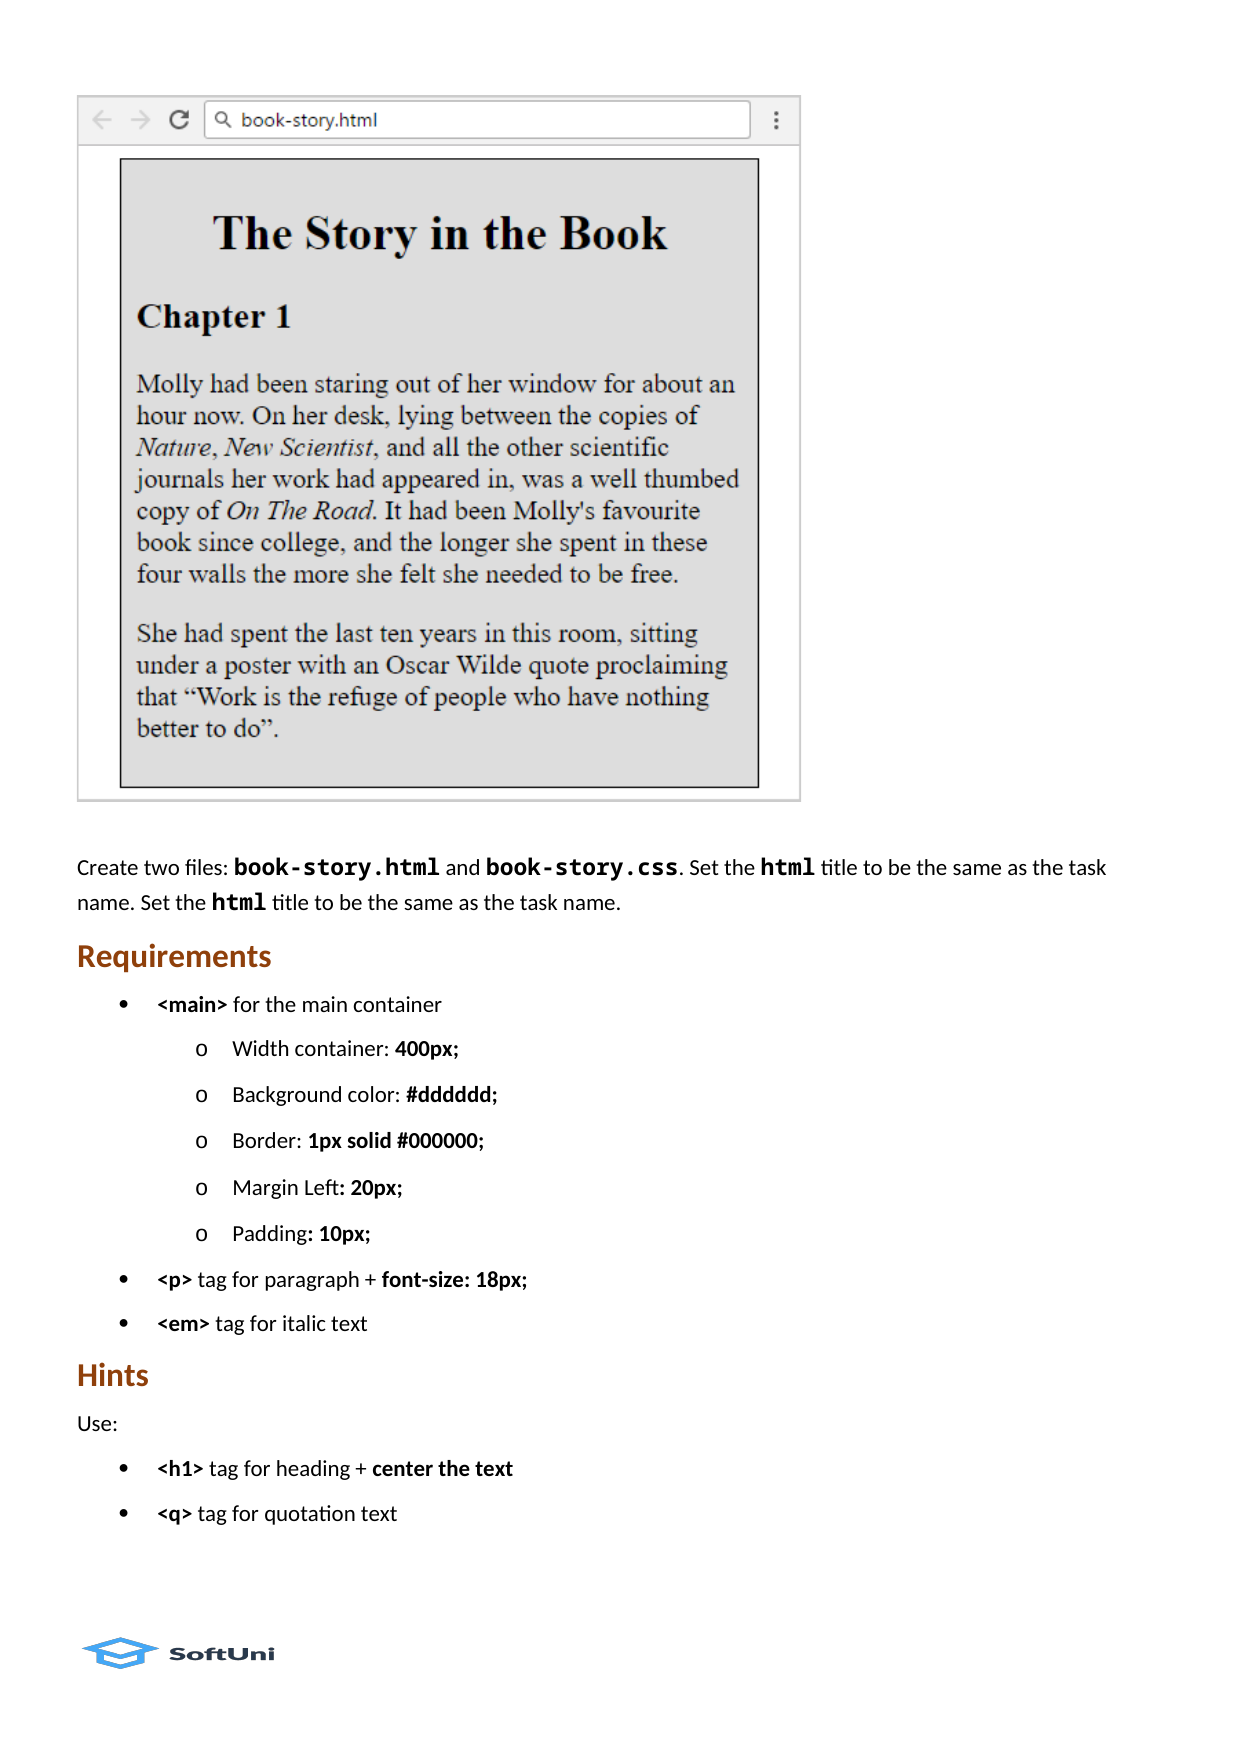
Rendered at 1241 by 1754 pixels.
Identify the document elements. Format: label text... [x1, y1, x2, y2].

list <em> tag for italic text [119, 1309, 1163, 1337]
text Use: [77, 1409, 1163, 1437]
picture [75, 1635, 281, 1672]
list Padding: 10px; [194, 1219, 1163, 1248]
subtitle Hints [77, 1354, 1163, 1395]
list Border: 1px solid #000000; [194, 1127, 1163, 1156]
list Width container: 400px; [194, 1034, 1163, 1064]
list <main> for the main container [119, 990, 1163, 1018]
list Background color: #dddddd; [194, 1081, 1163, 1110]
picture [76, 95, 802, 802]
list <p> tag for paragraph + font-size: 18px; [119, 1265, 1163, 1293]
list Margin Left: 20px; [194, 1173, 1163, 1202]
text Create two files: book-story.html and book-story.css. Set the html title to be the same as the task name. Set the html title to be the same as the task name. [77, 850, 1163, 918]
subtitle Requirements [77, 935, 1163, 976]
list <h1> tag for heading + center the text [119, 1454, 1163, 1482]
list <q> tag for quotation text [119, 1499, 1163, 1527]
